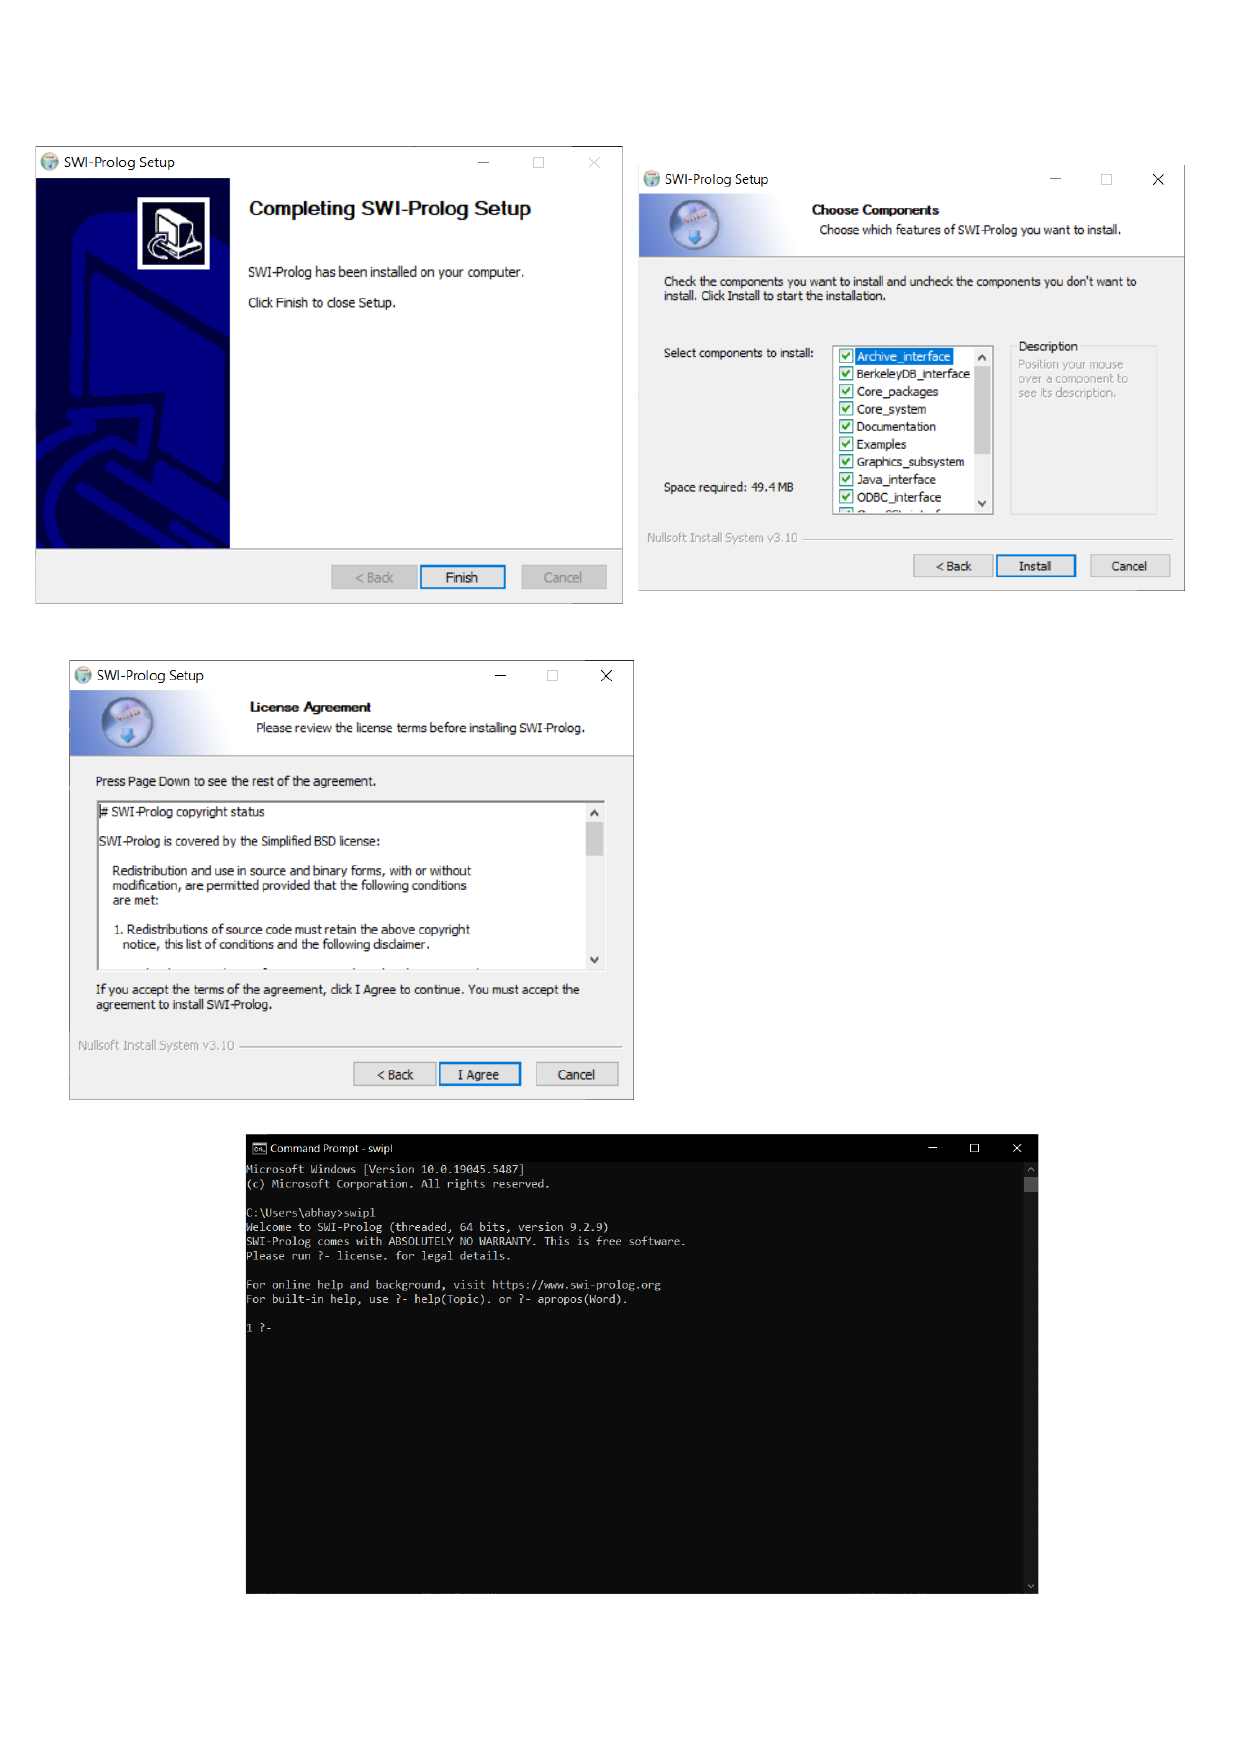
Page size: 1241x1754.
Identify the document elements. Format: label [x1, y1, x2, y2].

picture [638, 165, 1185, 591]
picture [245, 1134, 1039, 1594]
picture [69, 660, 634, 1100]
picture [35, 146, 623, 604]
